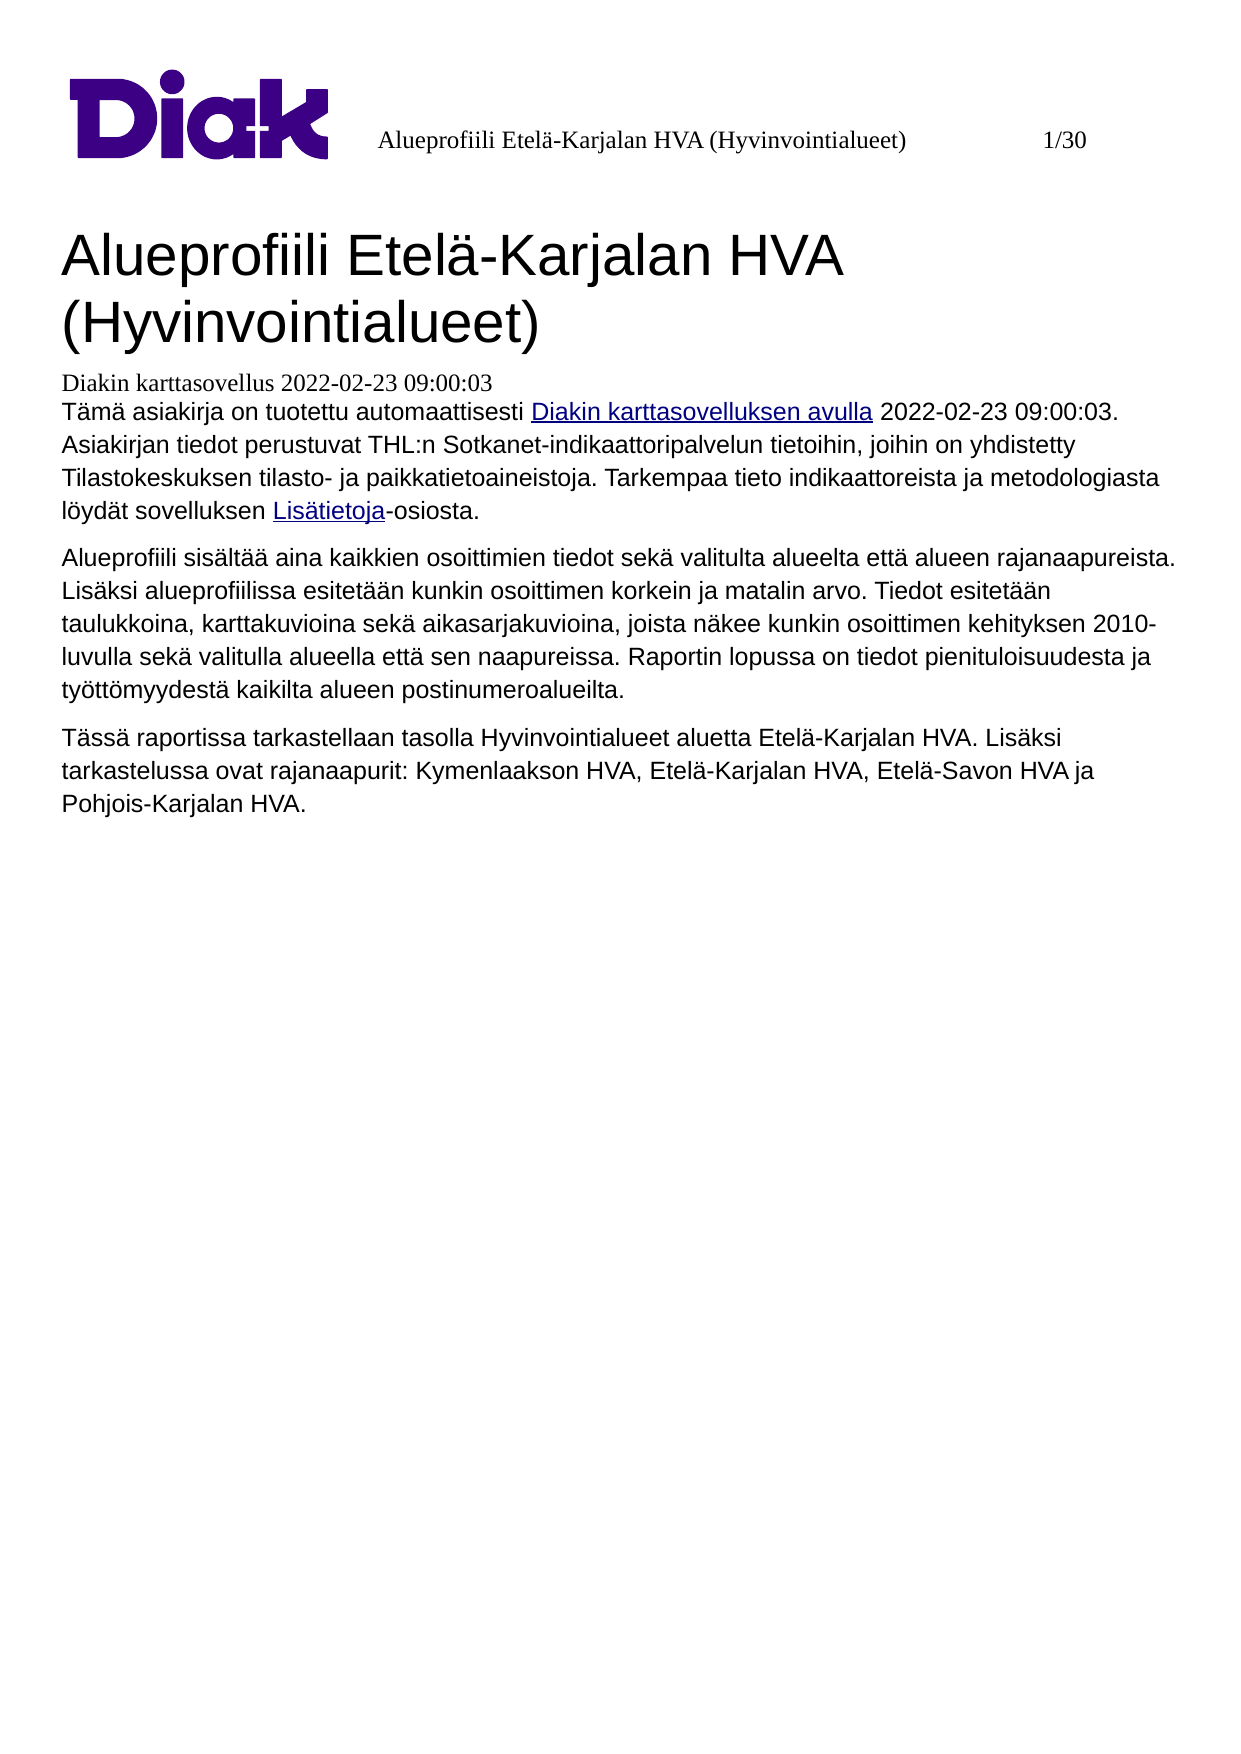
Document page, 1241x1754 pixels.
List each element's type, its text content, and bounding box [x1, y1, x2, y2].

text Diakin karttasovellus 2022-02-23 09:00:03 [61, 368, 1179, 397]
text Tämä asiakirja on tuotettu automaattisesti Diakin karttasovelluksen avulla 2022-02-23 09:00:03. Asiakirjan tiedot perustuvat THL:n Sotkanet-indikaattoripalvelun tietoihin, joihin on yhdistetty Tilastokeskuksen tilasto- ja paikkatietoaineistoja. Tarkempaa tieto indikaattoreista ja metodologiasta löydät sovelluksen Lisätietoja-osiosta. [61, 397, 1179, 524]
text Alueprofiili sisältää aina kaikkien osoittimien tiedot sekä valitulta alueelta että alueen rajanaapureista. Lisäksi alueprofiilissa esitetään kunkin osoittimen korkein ja matalin arvo. Tiedot esitetään taulukkoina, karttakuvioina sekä aikasarjakuvioina, joista näkee kunkin osoittimen kehityksen 2010-luvulla sekä valitulla alueella että sen naapureissa. Raportin lopussa on tiedot pienituloisuudesta ja työttömyydestä kaikilta alueen postinumeroalueilta. [61, 543, 1179, 704]
text Tässä raportissa tarkastellaan tasolla Hyvinvointialueet aluetta Etelä-Karjalan HVA. Lisäksi tarkastelussa ovat rajanaapurit: Kymenlaakson HVA, Etelä-Karjalan HVA, Etelä-Savon HVA ja Pohjois-Karjalan HVA. [61, 723, 1179, 818]
title Alueprofiili Etelä-Karjalan HVA (Hyvinvointialueet) [61, 221, 1179, 355]
